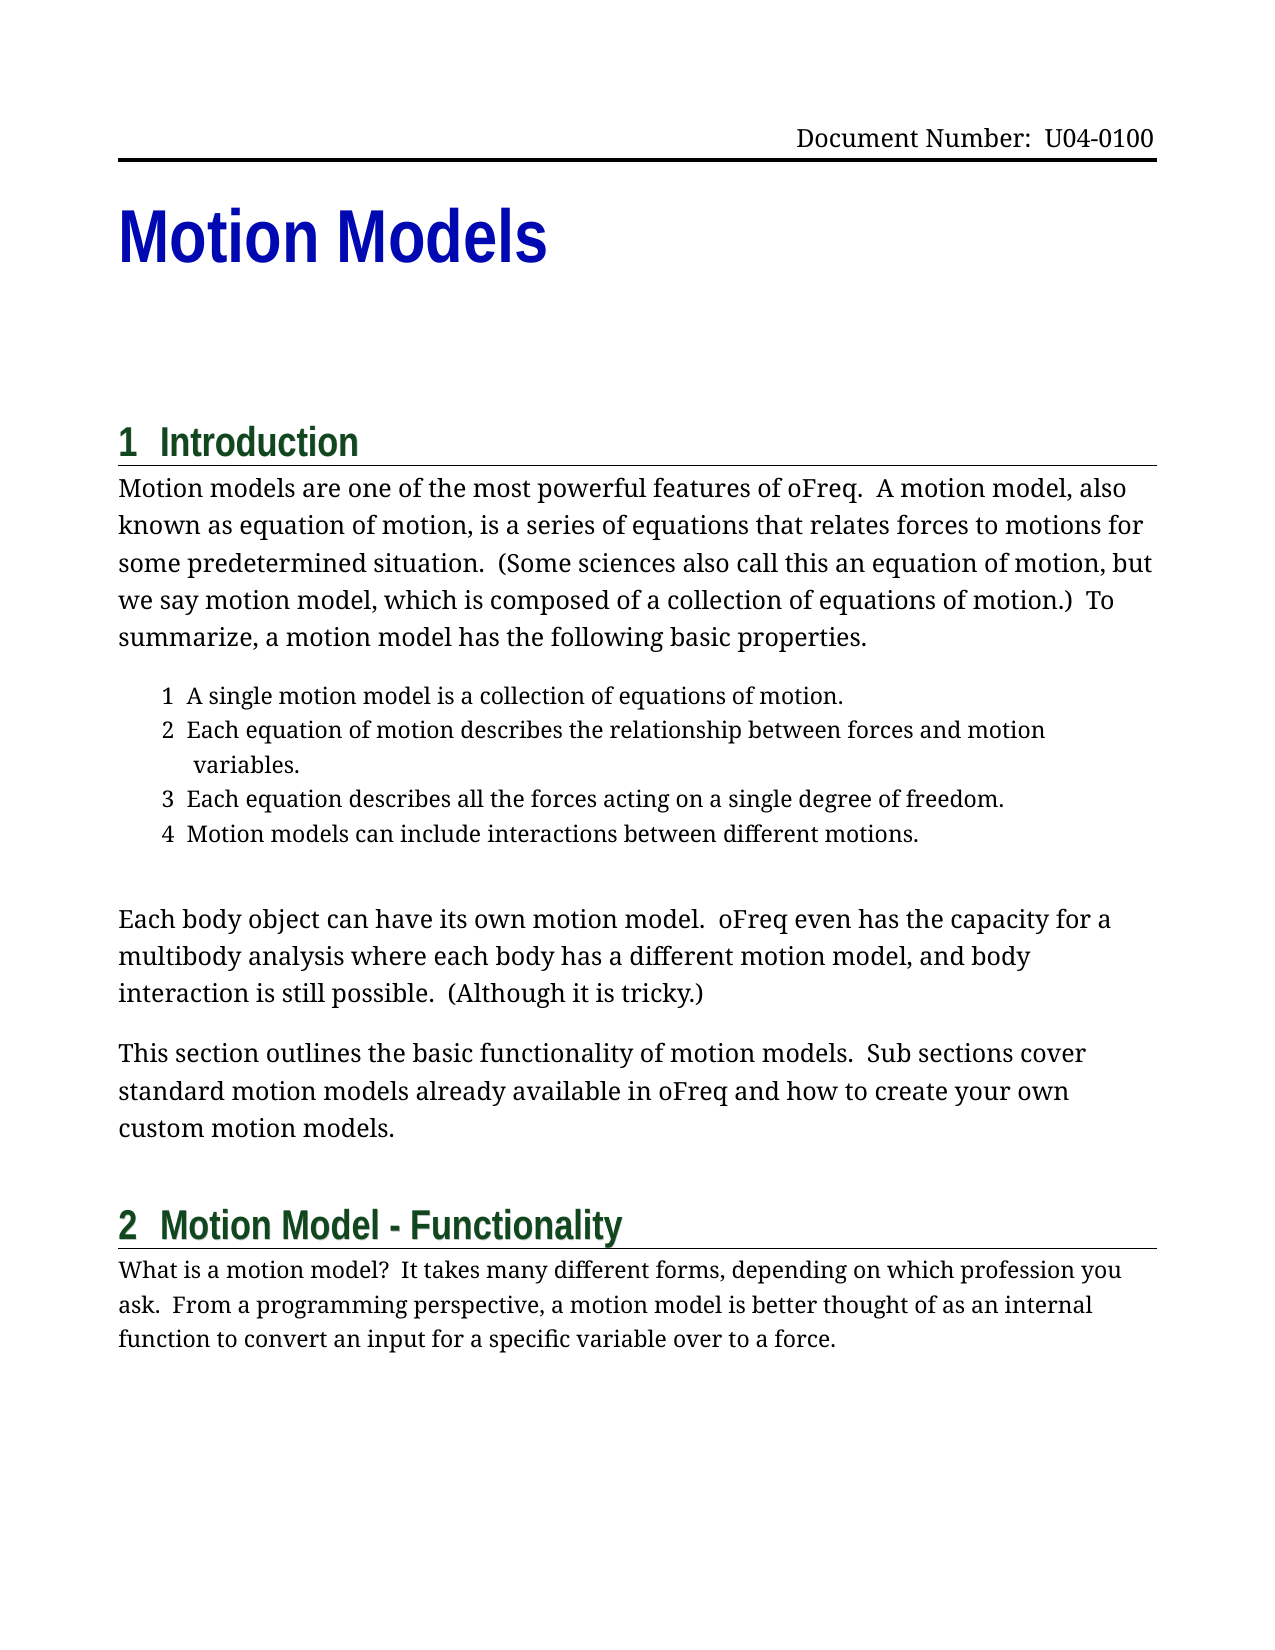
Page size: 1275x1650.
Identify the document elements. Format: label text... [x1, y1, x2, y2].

list Motion models can include interactions between different motions. [156, 817, 1157, 849]
title Motion Models [118, 192, 1157, 278]
text Each body object can have its own motion model. oFreq even has the capacity for a multibody analysis where each body has a different motion model, and body interaction is still possible. (Although it is tricky.) [118, 901, 1157, 1010]
subtitle Introduction [118, 417, 1157, 465]
list Each equation of motion describes the relationship between forces and motion variables. [156, 714, 1157, 780]
list A single motion model is a collection of equations of motion. [156, 680, 1157, 711]
list Each equation describes all the forces acting on a single degree of freedom. [156, 783, 1157, 814]
text What is a motion model? It takes many different forms, depending on which profession you ask. From a programming perspective, a motion model is better thought of as an internal function to convert an input for a specific variable over to a force. [118, 1254, 1157, 1354]
text Motion models are one of the most powerful features of oFreq. A motion model, also known as equation of motion, is a series of equations that relates forces to motions for some predetermined situation. (Some sciences also call this an equation of motion, but we say motion model, which is composed of a collection of equations of motion.) To summarize, a motion model has the following basic properties. [118, 471, 1157, 654]
text This section outlines the basic functionality of motion models. Sub sections cover standard motion models already available in oFreq and how to create your own custom motion models. [118, 1036, 1157, 1145]
subtitle Motion Model - Functionality [118, 1201, 1157, 1248]
